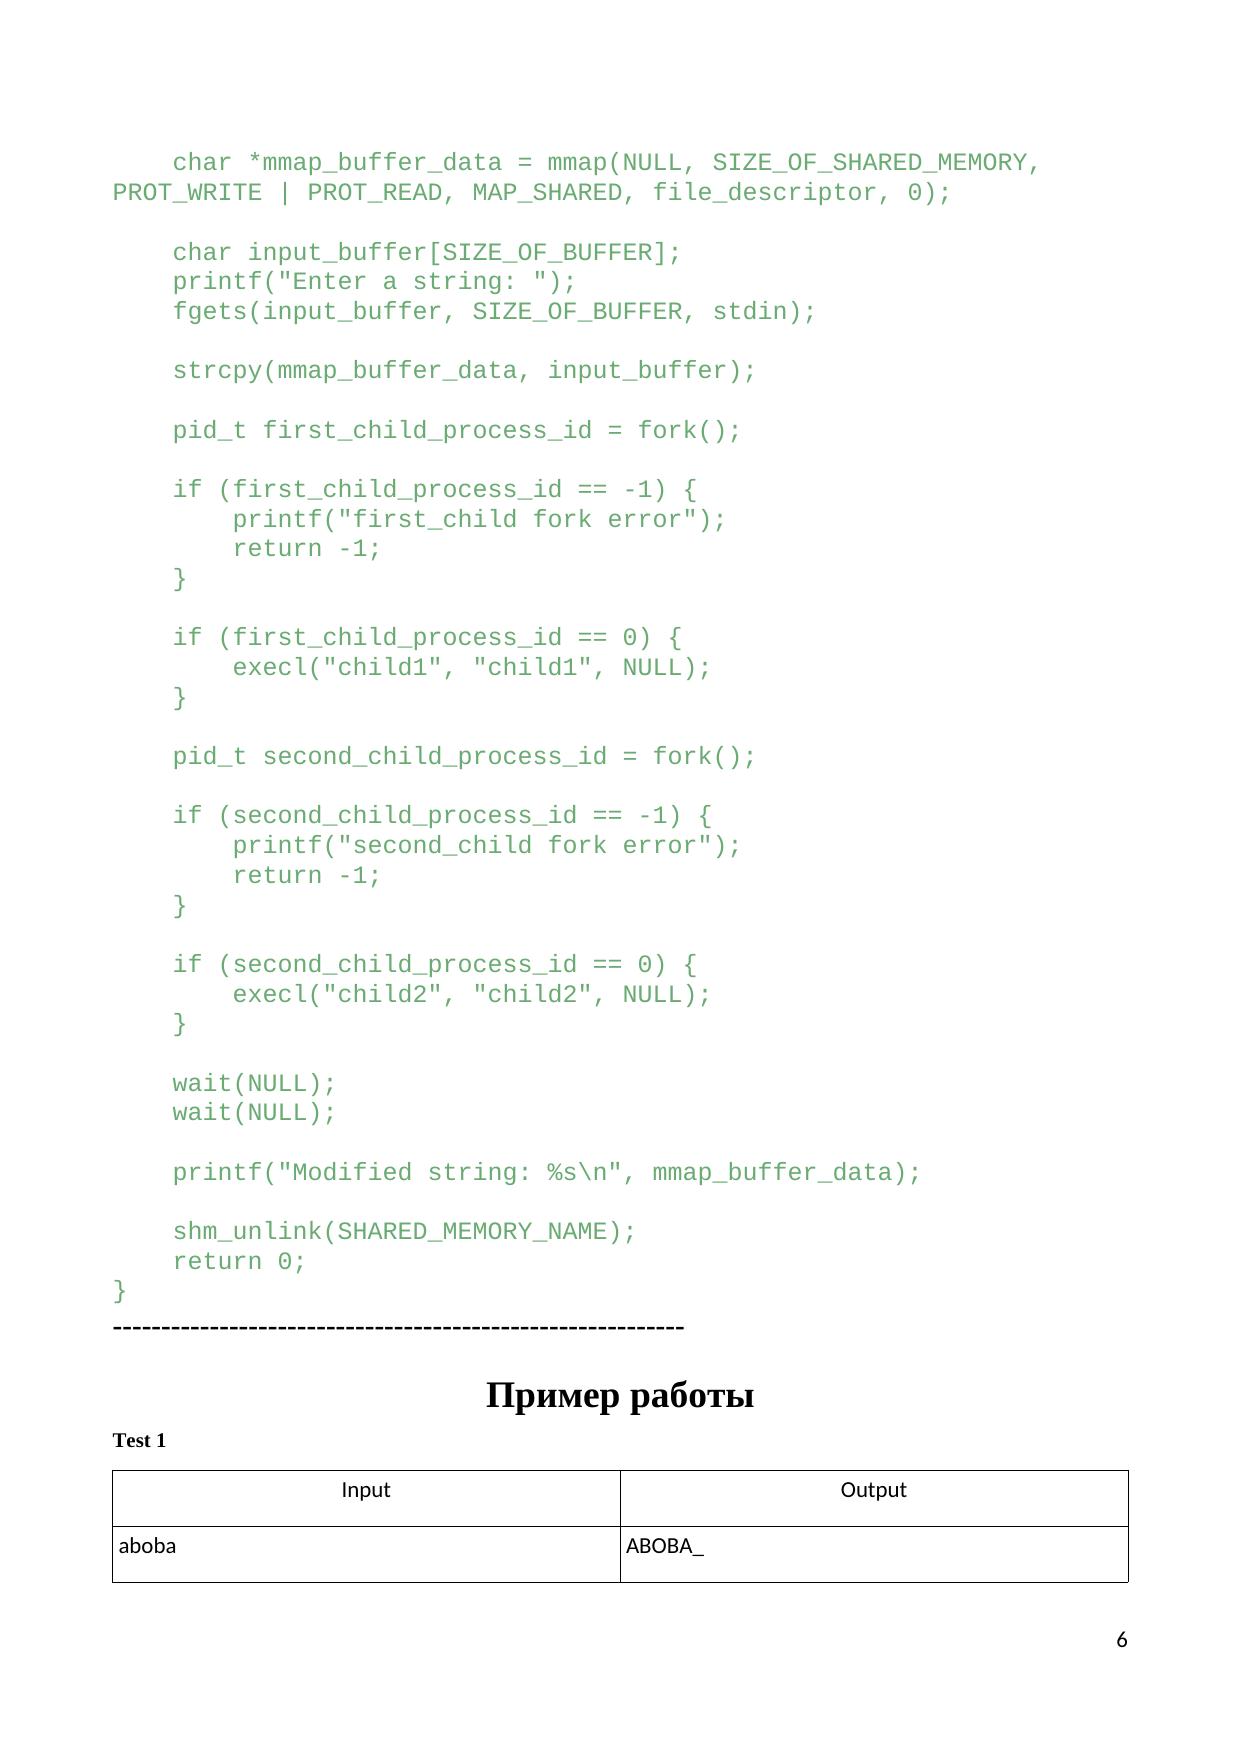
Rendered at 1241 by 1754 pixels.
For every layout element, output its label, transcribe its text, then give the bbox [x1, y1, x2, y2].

text pid_t second_child_process_id = fork(); [112, 744, 1128, 772]
text strcpy(mmap_buffer_data, input_buffer); [112, 358, 1128, 386]
table_cell aboba [113, 1527, 620, 1582]
text wait(NULL); [112, 1070, 1128, 1099]
text return 0; [112, 1248, 1128, 1277]
text return -1; [112, 862, 1128, 891]
subtitle Пример работы [112, 1373, 1128, 1416]
text execl("child1", "child1", NULL); [112, 655, 1128, 683]
text return -1; [112, 536, 1128, 564]
text } ----------------------------------------------------------- [112, 1278, 1128, 1342]
text if (first_child_process_id == -1) { [112, 477, 1128, 505]
text shm_unlink(SHARED_MEMORY_NAME); [112, 1219, 1128, 1247]
table_cell ABOBA_ [621, 1527, 1128, 1582]
table_header Output [621, 1471, 1128, 1526]
text if (second_child_process_id == 0) { [112, 952, 1128, 980]
text wait(NULL); [112, 1100, 1128, 1128]
text fgets(input_buffer, SIZE_OF_BUFFER, stdin); [112, 298, 1128, 327]
text printf("Modified string: %s\n", mmap_buffer_data); [112, 1159, 1128, 1188]
text if (first_child_process_id == 0) { [112, 625, 1128, 653]
text Test 1 [112, 1428, 1128, 1452]
text printf("Enter a string: "); [112, 269, 1128, 297]
text pid_t first_child_process_id = fork(); [112, 417, 1128, 446]
text } [112, 1011, 1128, 1039]
text } [112, 566, 1128, 594]
text execl("child2", "child2", NULL); [112, 981, 1128, 1009]
text } [112, 684, 1128, 713]
table_header Input [113, 1471, 620, 1526]
text printf("first_child fork error"); [112, 506, 1128, 534]
text char input_buffer[SIZE_OF_BUFFER]; [112, 239, 1128, 267]
text char *mmap_buffer_data = mmap(NULL, SIZE_OF_SHARED_MEMORY, PROT_WRITE | PROT_READ, MAP_SHARED, file_descriptor, 0); [112, 150, 1128, 208]
text } [112, 892, 1128, 921]
text printf("second_child fork error"); [112, 833, 1128, 861]
text if (second_child_process_id == -1) { [112, 803, 1128, 831]
